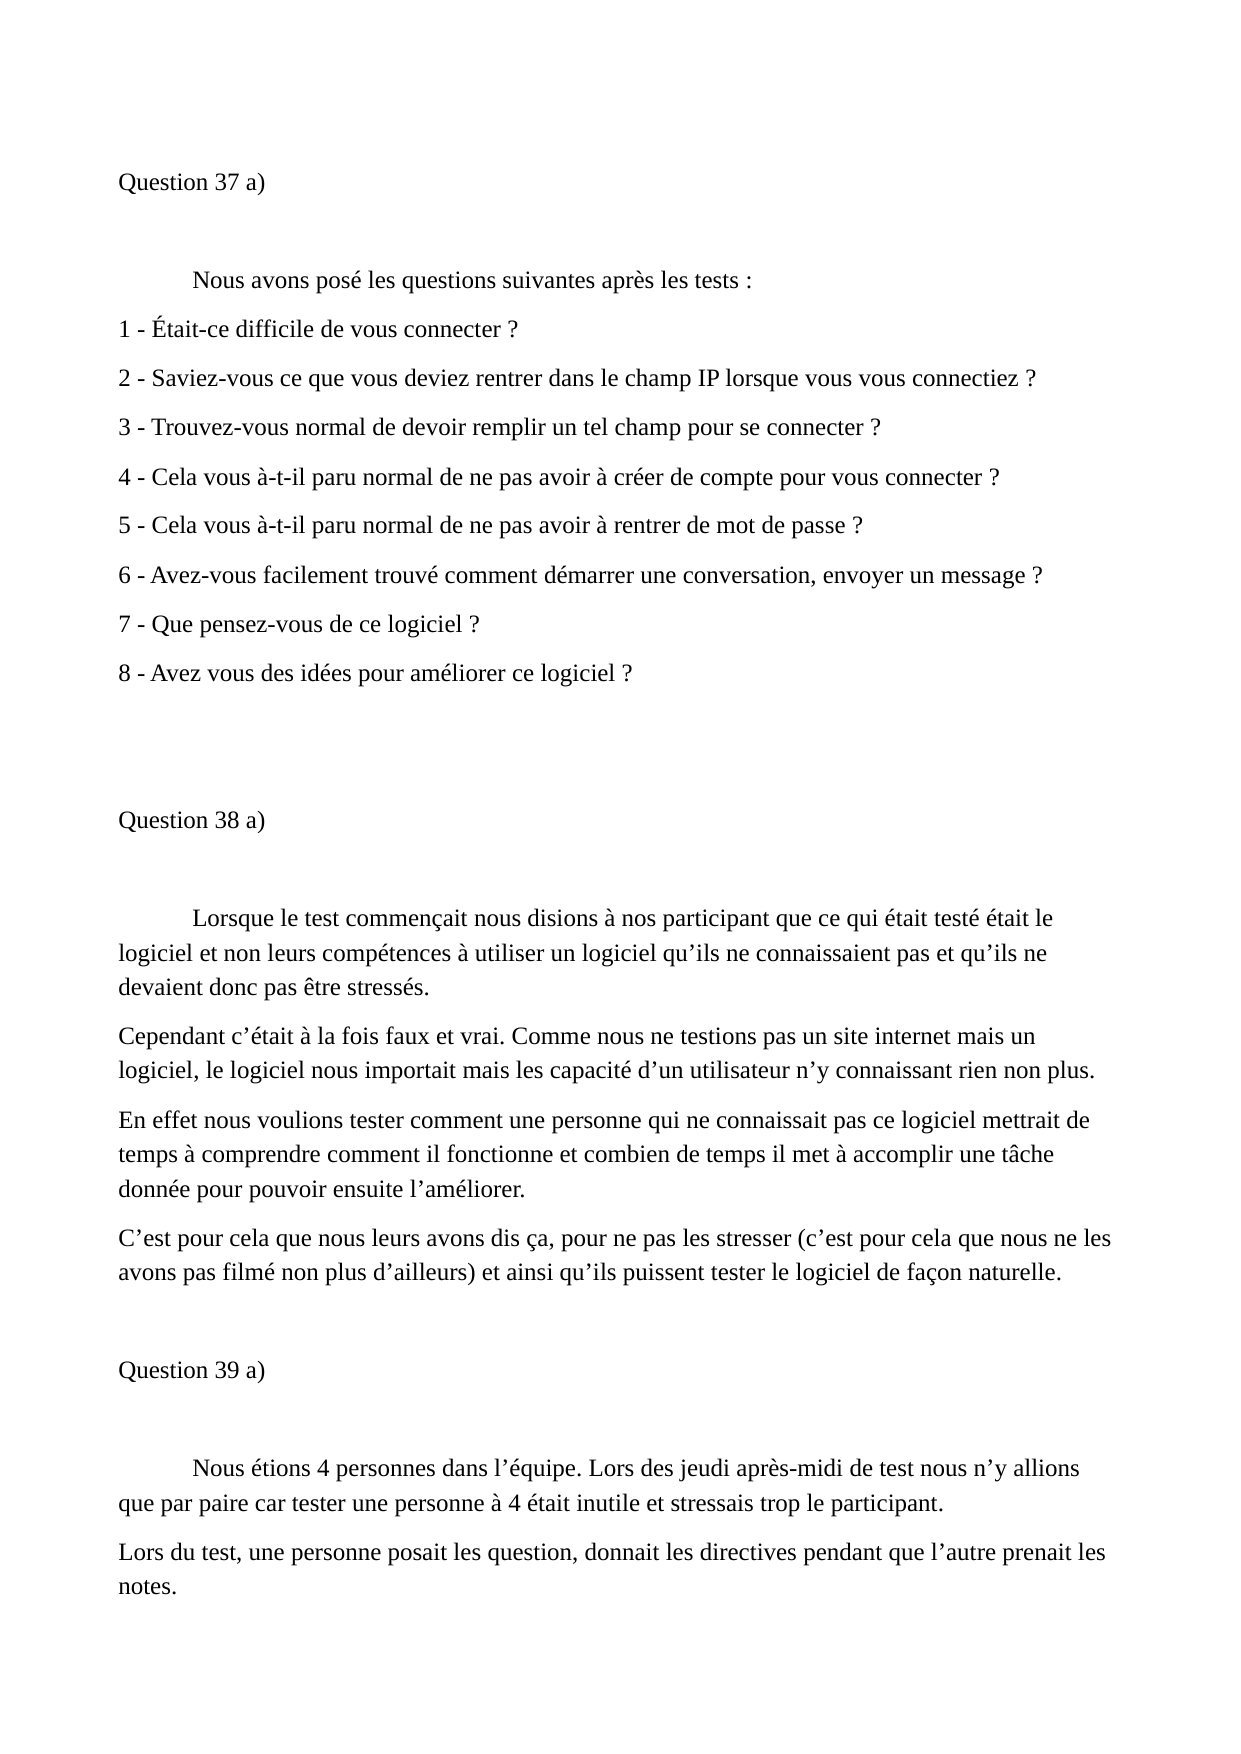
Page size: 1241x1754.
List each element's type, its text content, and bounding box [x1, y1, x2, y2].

text Nous étions 4 personnes dans l’équipe. Lors des jeudi après-midi de test nous n’y allions que par paire car tester une personne à 4 était inutile et stressais trop le participant. [118, 1453, 1122, 1517]
text 7 - Que pensez-vous de ce logiciel ? [118, 609, 1122, 637]
text 6 - Avez-vous facilement trouvé comment démarrer une conversation, envoyer un message ? [118, 560, 1122, 588]
text C’est pour cela que nous leurs avons dis ça, pour ne pas les stresser (c’est pour cela que nous ne les avons pas filmé non plus d’ailleurs) et ainsi qu’ils puissent tester le logiciel de façon naturelle. [118, 1223, 1122, 1286]
text Question 37 a) [118, 167, 1122, 196]
text Lorsque le test commençait nous disions à nos participant que ce qui était testé était le logiciel et non leurs compétences à utiliser un logiciel qu’ils ne connaissaient pas et qu’ils ne devaient donc pas être stressés. [118, 903, 1122, 1001]
text 3 - Trouvez-vous normal de devoir remplir un tel champ pour se connecter ? [118, 412, 1122, 441]
text Nous avons posé les questions suivantes après les tests : [118, 265, 1122, 294]
text 1 - Était-ce difficile de vous connecter ? [118, 314, 1122, 343]
text 2 - Saviez-vous ce que vous deviez rentrer dans le champ IP lorsque vous vous connectiez ? [118, 363, 1122, 392]
text 4 - Cela vous à-t-il paru normal de ne pas avoir à créer de compte pour vous connecter ? [118, 462, 1122, 490]
text Cependant c’était à la fois faux et vrai. Comme nous ne testions pas un site internet mais un logiciel, le logiciel nous importait mais les capacité d’un utilisateur n’y connaissant rien non plus. [118, 1021, 1122, 1084]
text 5 - Cela vous à-t-il paru normal de ne pas avoir à rentrer de mot de passe ? [118, 511, 1122, 539]
text Lors du test, une personne posait les question, donnait les directives pendant que l’autre prenait les notes. [118, 1537, 1122, 1600]
text En effet nous voulions tester comment une personne qui ne connaissait pas ce logiciel mettrait de temps à comprendre comment il fonctionne et combien de temps il met à accomplir une tâche donnée pour pouvoir ensuite l’améliorer. [118, 1105, 1122, 1202]
text 8 - Avez vous des idées pour améliorer ce logiciel ? [118, 658, 1122, 687]
text Question 39 a) [118, 1355, 1122, 1384]
text Question 38 a) [118, 805, 1122, 834]
